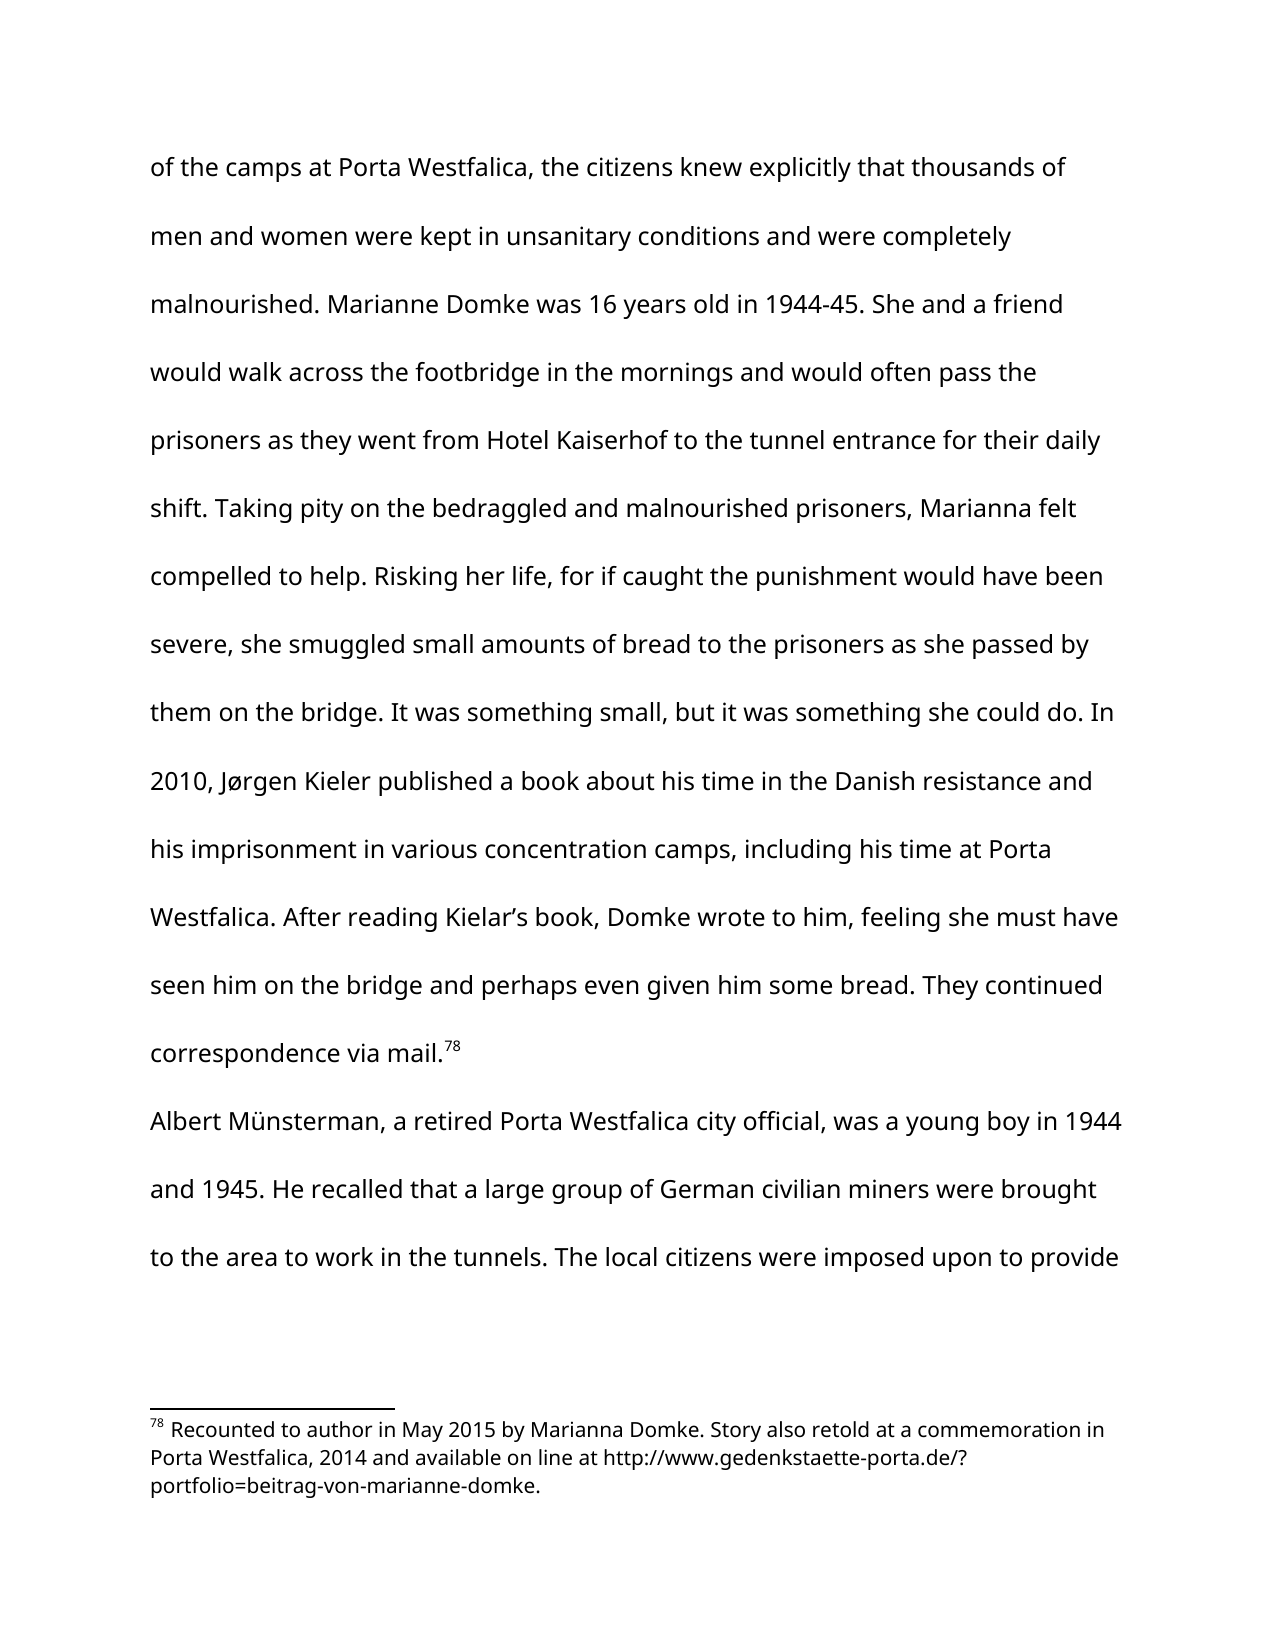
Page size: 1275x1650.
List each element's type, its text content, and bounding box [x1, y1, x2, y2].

text of the camps at Porta Westfalica, the citizens knew explicitly that thousands of men and women were kept in unsanitary conditions and were completely malnourished. Marianne Domke was 16 years old in 1944-45. She and a friend would walk across the footbridge in the mornings and would often pass the prisoners as they went from Hotel Kaiserhof to the tunnel entrance for their daily shift. Taking pity on the bedraggled and malnourished prisoners, Marianna felt compelled to help. Risking her life, for if caught the punishment would have been severe, she smuggled small amounts of bread to the prisoners as she passed by them on the bridge. It was something small, but it was something she could do. In 2010, Jørgen Kieler published a book about his time in the Danish resistance and his imprisonment in various concentration camps, including his time at Porta Westfalica. After reading Kielar’s book, Domke wrote to him, feeling she must have seen him on the bridge and perhaps even given him some bread. They continued correspondence via mail. [150, 150, 1125, 1070]
text Albert Münsterman, a retired Porta Westfalica city official, was a young boy in 1944 and 1945. He recalled that a large group of German civilian miners were brought to the area to work in the tunnels. The local citizens were imposed upon to provide [150, 1104, 1125, 1274]
text Recounted to author in May 2015 by Marianna Domke. Story also retold at a commemoration in Porta Westfalica, 2014 and available on line at http://www.gedenkstaette-porta.de/?portfolio=beitrag-von-marianne-domke. [150, 1415, 1125, 1500]
